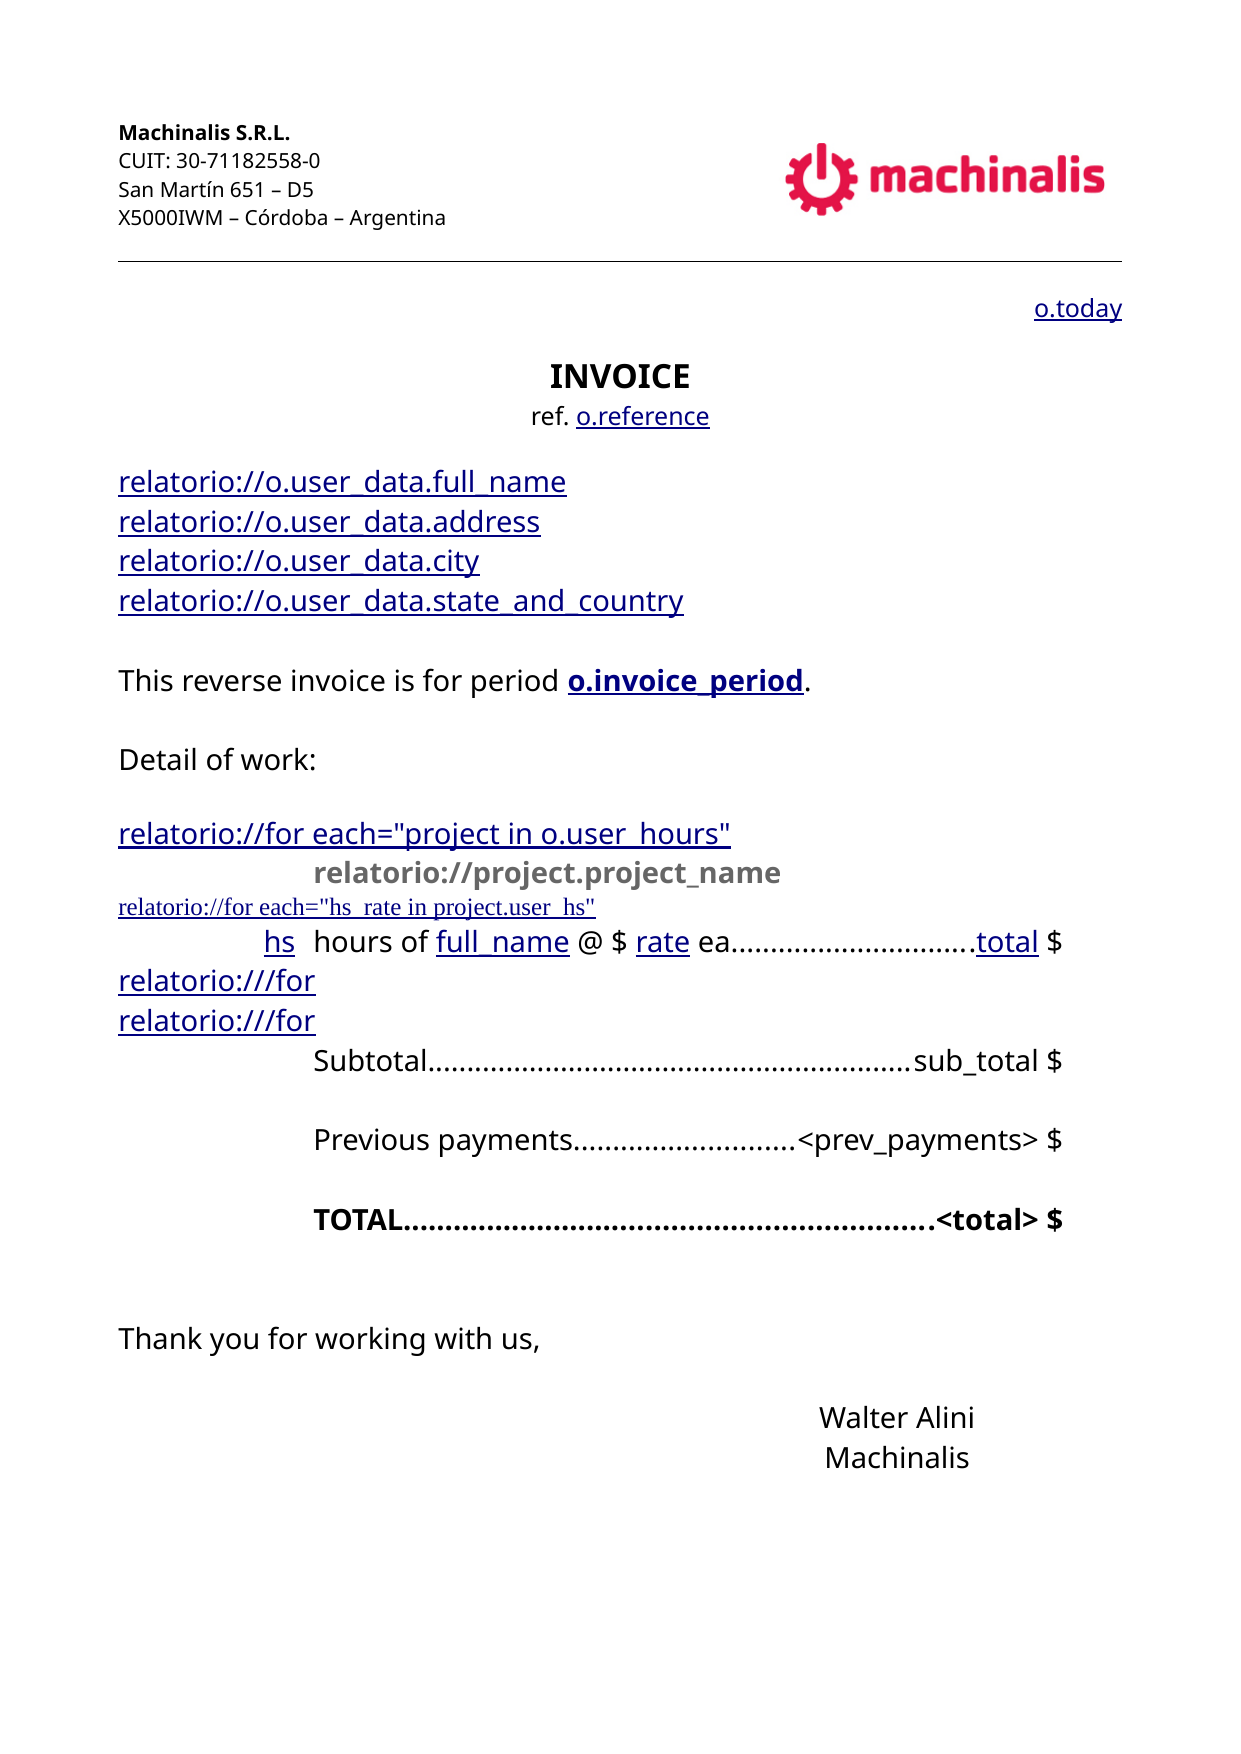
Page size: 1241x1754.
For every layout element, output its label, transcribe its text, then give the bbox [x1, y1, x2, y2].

text relatorio:///for [118, 1000, 1122, 1040]
text hs hours of full_name @ $ rate ea .total $ [118, 921, 1122, 961]
text This reverse invoice is for period o.invoice_period. [118, 660, 1122, 699]
text TOTAL .<total> $ [118, 1199, 1122, 1238]
text relatorio://for each="hs_rate in project.user_hs" [118, 892, 1122, 921]
text ref. o.reference [118, 398, 1122, 432]
text relatorio:///for [118, 961, 1122, 1000]
text INVOICE [118, 353, 1122, 398]
text Previous payments <prev_payments> $ [118, 1119, 1122, 1159]
text relatorio://for each="project in o.user_hours" [118, 813, 1122, 853]
text Machinalis [118, 1437, 1122, 1477]
text Subtotal sub_total $ [118, 1040, 1122, 1080]
text Detail of work: [118, 739, 1122, 779]
text relatorio://project.project_name [118, 853, 1122, 892]
text o.today [118, 290, 1122, 324]
text relatorio://o.user_data.full_name [118, 461, 1122, 501]
picture [770, 127, 1121, 230]
text relatorio://o.user_data.state_and_country [118, 580, 1122, 620]
text Walter Alini [118, 1397, 1122, 1437]
text relatorio://o.user_data.address [118, 501, 1122, 541]
text Thank you for working with us, [118, 1318, 1122, 1358]
text relatorio://o.user_data.city [118, 541, 1122, 580]
